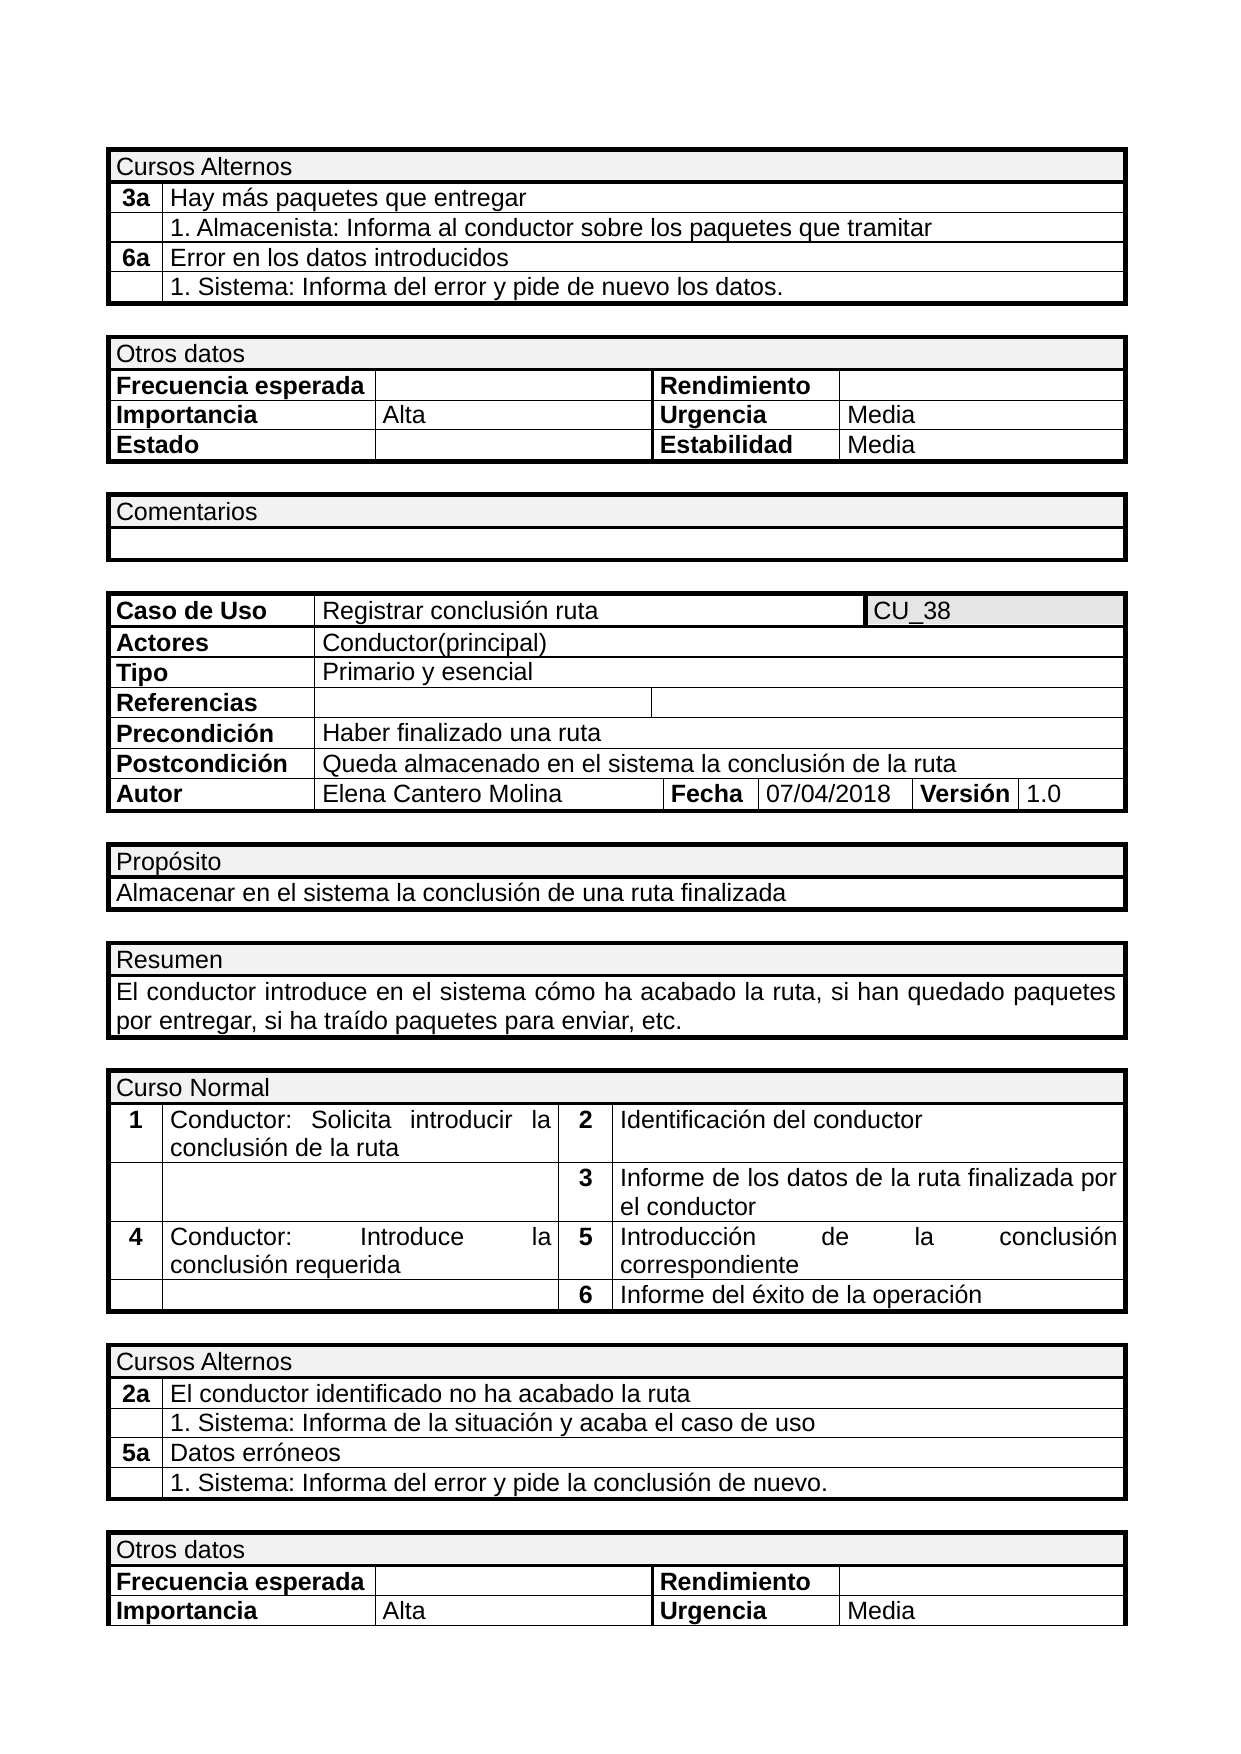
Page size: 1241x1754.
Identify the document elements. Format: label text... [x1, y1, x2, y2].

table_cell [111, 213, 162, 241]
table_cell Alta [376, 401, 651, 429]
table_cell Queda almacenado en el sistema la conclusión de la ruta [315, 749, 1123, 778]
table_cell Referencias [111, 688, 314, 717]
table_cell Elena Cantero Molina [315, 779, 663, 808]
table_cell 1.0 [1019, 779, 1123, 808]
table_cell 6a [111, 243, 162, 271]
table_cell Conductor(principal) [315, 628, 1123, 656]
table_cell 2a [111, 1379, 162, 1408]
table_header CU_38 [868, 596, 1123, 624]
table_cell 1. Almacenista: Informa al conductor sobre los paquetes que tramitar [163, 213, 1123, 241]
table_cell Estabilidad [654, 430, 839, 459]
table_cell Versión [913, 779, 1018, 808]
table_cell 4 [111, 1222, 162, 1279]
table_cell 2 [559, 1105, 612, 1162]
table_cell [163, 1163, 558, 1221]
table_cell Urgencia [654, 401, 839, 429]
table_header Cursos Alternos [111, 152, 1123, 180]
table_cell [840, 1567, 1123, 1595]
table_cell Datos erróneos [163, 1438, 1123, 1467]
table_cell Error en los datos introducidos [163, 243, 1123, 271]
table_header Caso de Uso [111, 596, 314, 624]
table_cell Almacenar en el sistema la conclusión de una ruta finalizada [111, 879, 1123, 907]
table_cell El conductor introduce en el sistema cómo ha acabado la ruta, si han quedado paquetes por entregar, si ha traído paquetes para enviar, etc. [111, 977, 1123, 1035]
table_cell Alta [376, 1596, 651, 1625]
table_cell 5 [559, 1222, 612, 1279]
table_cell [315, 688, 651, 717]
table_cell 3a [111, 184, 162, 212]
table_cell Identificación del conductor [613, 1105, 1123, 1162]
table_cell [111, 272, 162, 301]
table_cell Estado [111, 430, 375, 459]
table_cell [111, 1468, 162, 1497]
table_cell Autor [111, 779, 314, 808]
table_cell Introducción de la conclusión correspondiente [613, 1222, 1123, 1279]
table_header Comentarios [111, 497, 1123, 526]
table_cell [652, 688, 1123, 717]
table_cell Media [840, 430, 1123, 459]
table_cell 1. Sistema: Informa del error y pide de nuevo los datos. [163, 272, 1123, 301]
table_cell [111, 529, 1123, 558]
table_cell Haber finalizado una ruta [315, 718, 1123, 748]
table_cell Tipo [111, 658, 314, 687]
table_cell 5a [111, 1438, 162, 1467]
table_cell 6 [559, 1280, 612, 1309]
table_cell Primario y esencial [315, 658, 1123, 687]
table_header Propósito [111, 847, 1123, 875]
table_cell Conductor: Solicita introducir la conclusión de la ruta [163, 1105, 558, 1162]
table_cell 1. Sistema: Informa de la situación y acaba el caso de uso [163, 1409, 1123, 1437]
table_cell Postcondición [111, 749, 314, 778]
table_cell 07/04/2018 [759, 779, 912, 808]
table_cell Precondición [111, 718, 314, 748]
table_cell Importancia [111, 401, 375, 429]
table_header Curso Normal [111, 1073, 1123, 1102]
table_cell Urgencia [654, 1596, 839, 1625]
table_cell Rendimiento [654, 371, 839, 400]
table_cell Conductor: Introduce la conclusión requerida [163, 1222, 558, 1279]
table_cell [111, 1163, 162, 1221]
table_cell Media [840, 1596, 1123, 1625]
table_cell [840, 371, 1123, 400]
table_cell El conductor identificado no ha acabado la ruta [163, 1379, 1123, 1408]
table_cell Frecuencia esperada [111, 371, 375, 400]
table_cell Hay más paquetes que entregar [163, 184, 1123, 212]
table_cell 1. Sistema: Informa del error y pide la conclusión de nuevo. [163, 1468, 1123, 1497]
table_cell [376, 430, 651, 459]
table_cell [111, 1280, 162, 1309]
table_header Cursos Alternos [111, 1347, 1123, 1376]
table_cell Informe del éxito de la operación [613, 1280, 1123, 1309]
table_header Otros datos [111, 339, 1123, 368]
table_cell [111, 1409, 162, 1437]
table_cell Rendimiento [654, 1567, 839, 1595]
table_cell Actores [111, 628, 314, 656]
table_cell Informe de los datos de la ruta finalizada por el conductor [613, 1163, 1123, 1221]
table_header Registrar conclusión ruta [315, 596, 863, 624]
table_cell [376, 371, 651, 400]
table_cell Fecha [664, 779, 758, 808]
table_cell Importancia [111, 1596, 375, 1625]
table_cell Media [840, 401, 1123, 429]
table_header Resumen [111, 945, 1123, 974]
table_cell [163, 1280, 558, 1309]
table_header Otros datos [111, 1535, 1123, 1563]
table_cell 1 [111, 1105, 162, 1162]
table_cell [376, 1567, 651, 1595]
table_cell Frecuencia esperada [111, 1567, 375, 1595]
table_cell 3 [559, 1163, 612, 1221]
